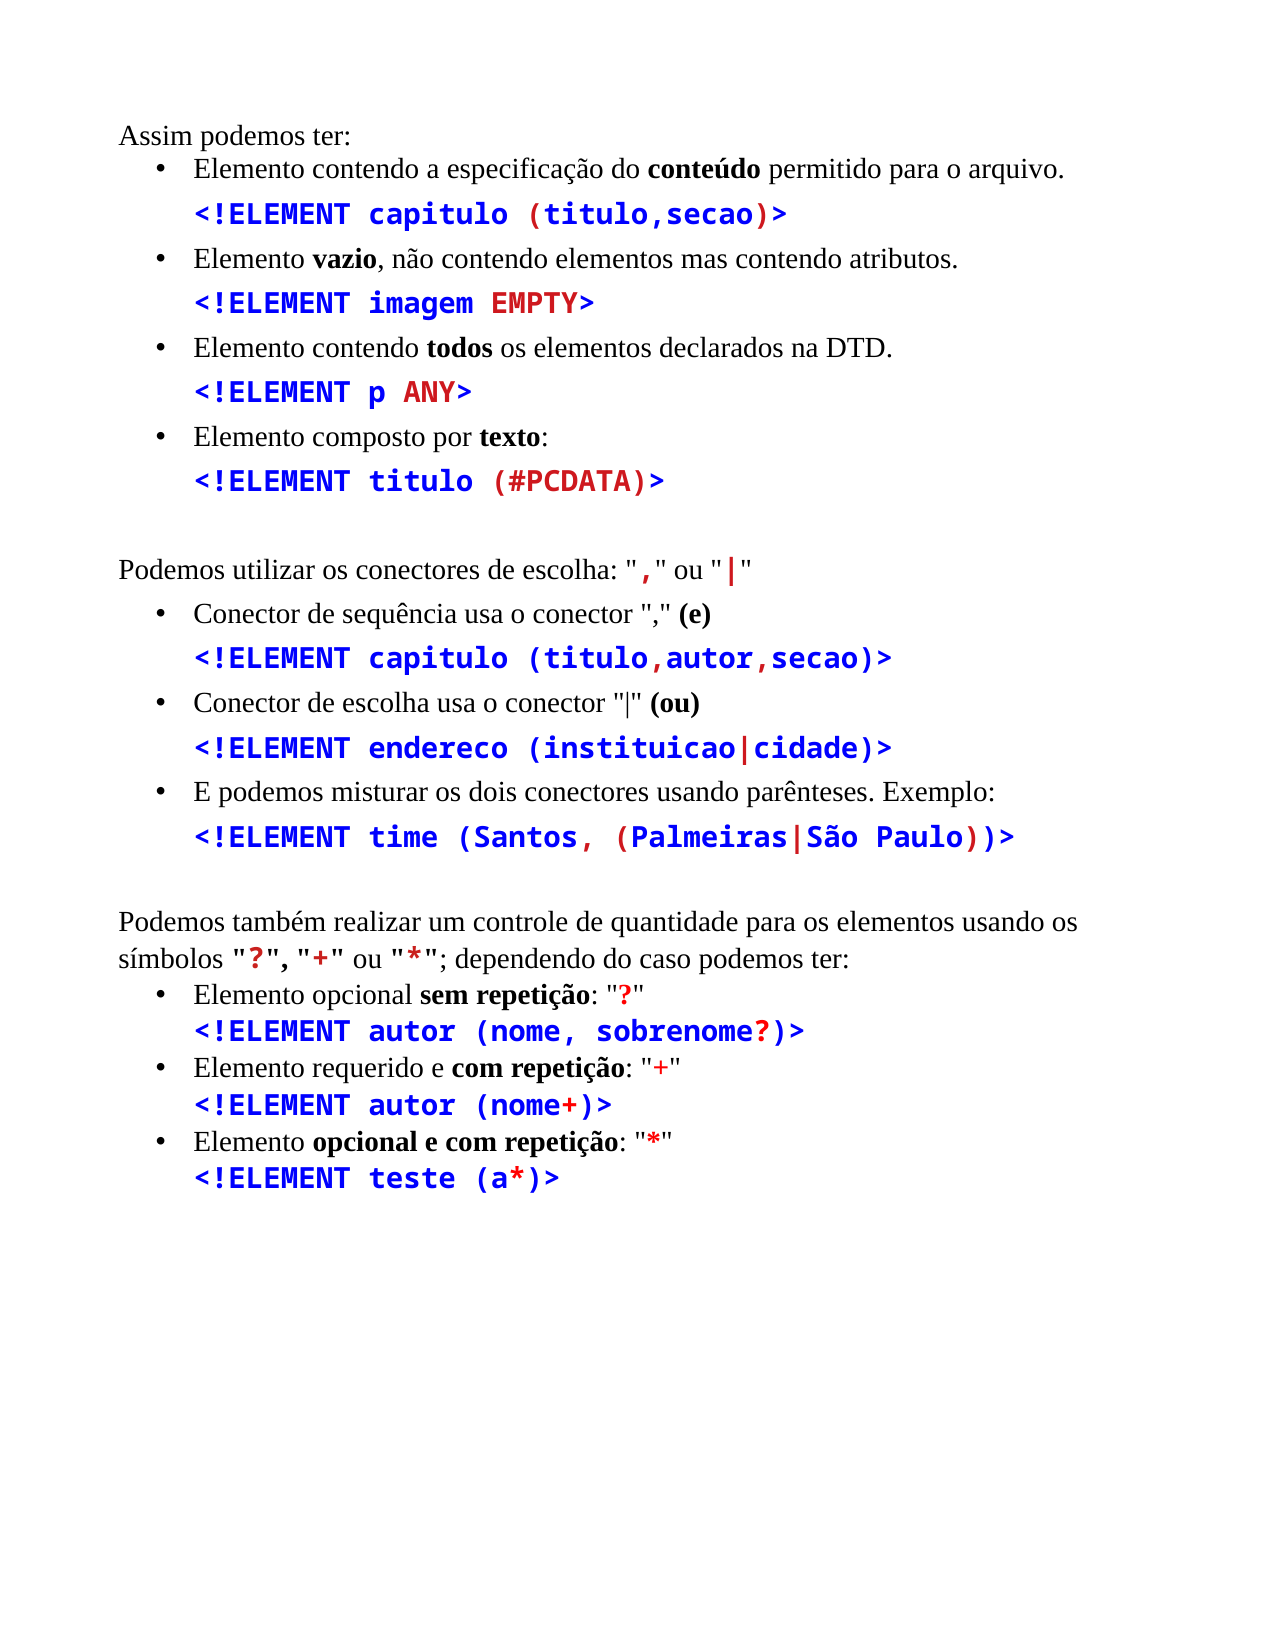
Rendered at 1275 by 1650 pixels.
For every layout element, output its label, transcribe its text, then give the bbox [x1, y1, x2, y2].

text Podemos utilizar os conectores de escolha: "," ou "|" [118, 548, 1157, 588]
list Conector de sequência usa o conector "," (e) <!ELEMENT capitulo (titulo,autor,secao)> [156, 596, 1157, 677]
text Assim podemos ter: [118, 118, 1157, 152]
list E podemos misturar os dois conectores usando parênteses. Exemplo: <!ELEMENT time (Santos, (Palmeiras|São Paulo))> [156, 774, 1157, 856]
list Elemento vazio, não contendo elementos mas contendo atributos. <!ELEMENT imagem EMPTY> [156, 241, 1157, 322]
text Podemos também realizar um controle de quantidade para os elementos usando os símbolos "?", "+" ou "*"; dependendo do caso podemos ter: [118, 904, 1157, 977]
list Elemento composto por texto: <!ELEMENT titulo (#PCDATA)> [156, 419, 1157, 500]
list Conector de escolha usa o conector "|" (ou) <!ELEMENT endereco (instituicao|cidade)> [156, 685, 1157, 767]
list Elemento opcional e com repetição: "*" <!ELEMENT teste (a*)> [156, 1124, 1157, 1197]
list Elemento contendo todos os elementos declarados na DTD. <!ELEMENT p ANY> [156, 330, 1157, 411]
list Elemento opcional sem repetição: "?" <!ELEMENT autor (nome, sobrenome?)> [156, 977, 1157, 1050]
list Elemento requerido e com repetição: "+" <!ELEMENT autor (nome+)> [156, 1050, 1157, 1124]
list Elemento contendo a especificação do conteúdo permitido para o arquivo. <!ELEMENT capitulo (titulo,secao)> [156, 152, 1157, 233]
